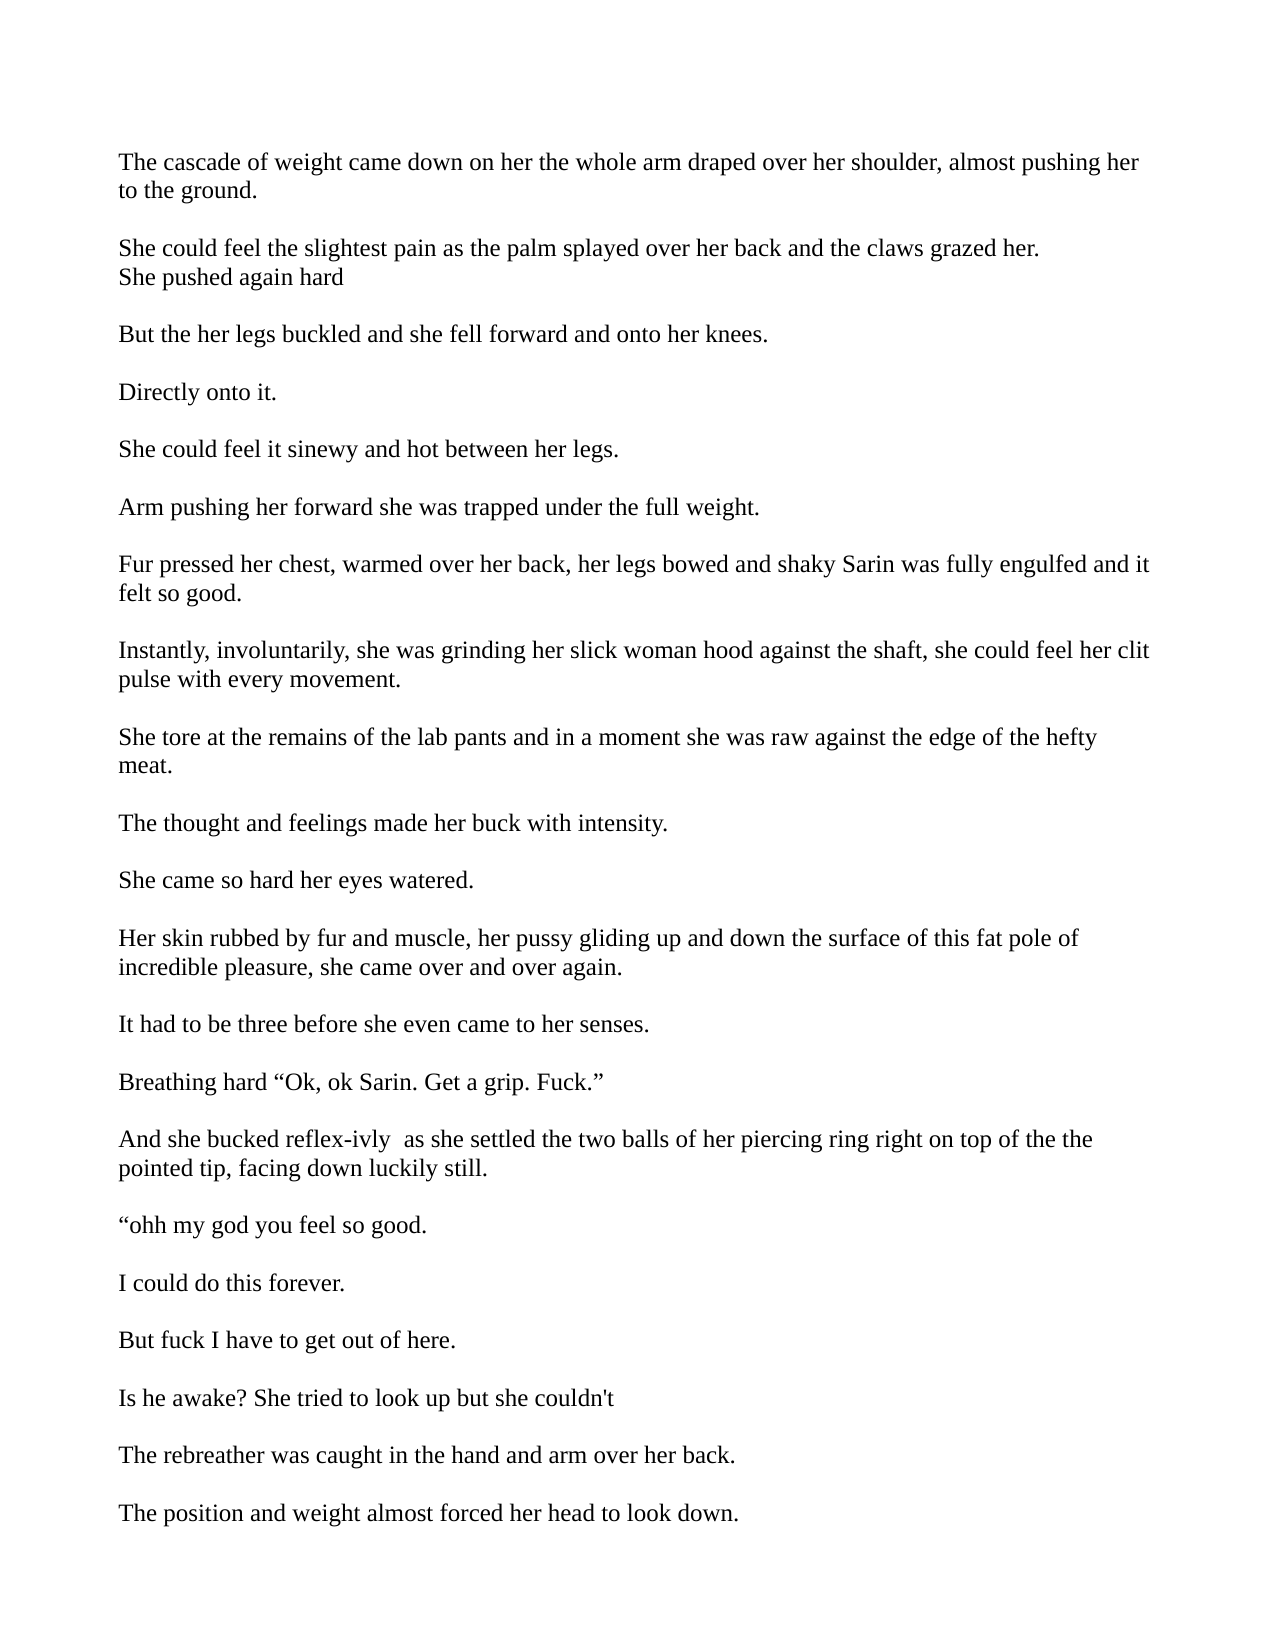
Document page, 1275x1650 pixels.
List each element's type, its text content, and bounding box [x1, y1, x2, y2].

text Directly onto it. [118, 377, 1157, 406]
text She could feel the slightest pain as the palm splayed over her back and the claws grazed her. [118, 233, 1157, 262]
text Her skin rubbed by fur and muscle, her pussy gliding up and down the surface of this fat pole of incredible pleasure, she came over and over again. [118, 923, 1157, 981]
text But fuck I have to get out of here. [118, 1326, 1157, 1354]
text The rebreather was caught in the hand and arm over her back. [118, 1441, 1157, 1469]
text “ohh my god you feel so good. [118, 1211, 1157, 1239]
text She came so hard her eyes watered. [118, 866, 1157, 894]
text She tore at the remains of the lab pants and in a moment she was raw against the edge of the hefty meat. The thought and feelings made her buck with intensity. [118, 722, 1157, 837]
text But the her legs buckled and she fell forward and onto her knees. [118, 319, 1157, 348]
text She could feel it sinewy and hot between her legs. [118, 434, 1157, 463]
text The position and weight almost forced her head to look down. [118, 1498, 1157, 1527]
text Instantly, involuntarily, she was grinding her slick woman hood against the shaft, she could feel her clit pulse with every movement. [118, 636, 1157, 693]
text The cascade of weight came down on her the whole arm draped over her shoulder, almost pushing her to the ground. [118, 147, 1157, 204]
text Breathing hard “Ok, ok Sarin. Get a grip. Fuck.” [118, 1067, 1157, 1096]
text She pushed again hard [118, 262, 1157, 291]
text Arm pushing her forward she was trapped under the full weight. [118, 492, 1157, 521]
text Is he awake? She tried to look up but she couldn't [118, 1383, 1157, 1412]
text And she bucked reflex-ivly as she settled the two balls of her piercing ring right on top of the the pointed tip, facing down luckily still. [118, 1124, 1157, 1182]
text I could do this forever. [118, 1268, 1157, 1297]
text It had to be three before she even came to her senses. [118, 1009, 1157, 1038]
text Fur pressed her chest, warmed over her back, her legs bowed and shaky Sarin was fully engulfed and it felt so good. [118, 549, 1157, 607]
